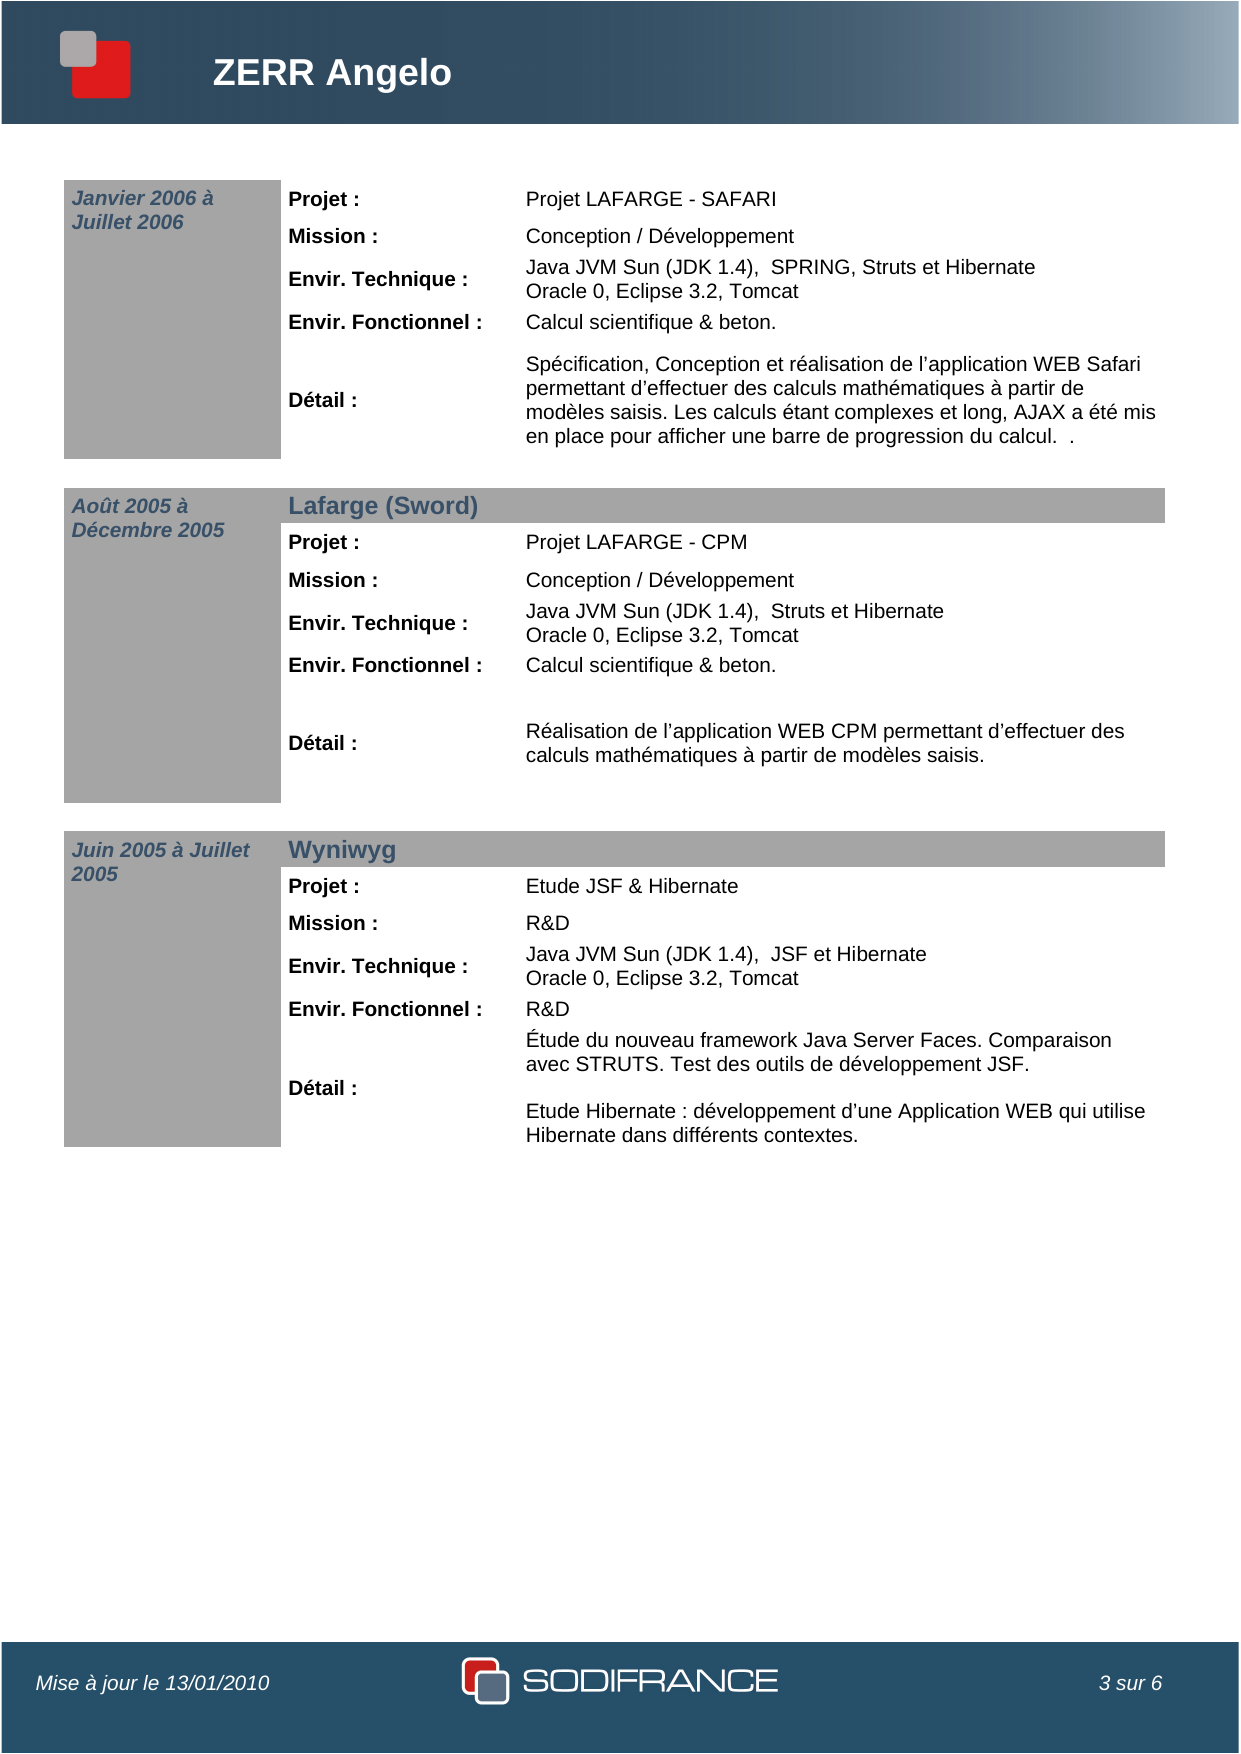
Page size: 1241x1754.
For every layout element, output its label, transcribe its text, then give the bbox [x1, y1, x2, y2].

table_header Juin 2005 à Juillet 2005 [64, 831, 281, 1147]
table_cell Mission : [281, 218, 518, 255]
table_cell Envir. Technique : [281, 599, 518, 646]
table_cell Envir. Fonctionnel : [281, 646, 518, 684]
table_cell Etude JSF & Hibernate [518, 867, 1165, 904]
table_cell Détail : [281, 1028, 518, 1147]
table_cell Projet : [281, 867, 518, 904]
table_cell Envir. Fonctionnel : [281, 990, 518, 1027]
table_cell Calcul scientifique & beton. [518, 646, 1165, 684]
table_cell Spécification, Conception et réalisation de l’application WEB Safari permettant d’effectuer des calculs mathématiques à partir de modèles saisis. Les calculs étant complexes et long, AJAX a été mis en place pour afficher une barre de progression du calcul. . [518, 340, 1165, 459]
table_cell Projet : [281, 524, 518, 561]
table_cell Envir. Fonctionnel : [281, 303, 518, 340]
picture [1, 1, 1239, 124]
table_cell Projet : [281, 180, 518, 217]
picture [1, 1642, 1239, 1753]
table_cell Projet LAFARGE - CPM [518, 524, 1165, 561]
table_cell Calcul scientifique & beton. [518, 303, 1165, 340]
table_cell Détail : [281, 684, 518, 803]
table_header Janvier 2006 à Juillet 2006 [64, 180, 281, 459]
table_cell Projet LAFARGE - SAFARI [518, 180, 1165, 217]
table_cell Réalisation de l’application WEB CPM permettant d’effectuer des calculs mathématiques à partir de modèles saisis. [518, 684, 1165, 803]
table_cell Envir. Technique : [281, 942, 518, 990]
table_cell R&D [518, 990, 1165, 1027]
table_cell Mission : [281, 905, 518, 942]
table_cell Envir. Technique : [281, 255, 518, 303]
table_header Lafarge (Sword) [281, 488, 1165, 523]
table_cell Étude du nouveau framework Java Server Faces. Comparaison avec STRUTS. Test des outils de développement JSF. Etude Hibernate : développement d’une Application WEB qui utilise Hibernate dans différents contextes. [518, 1028, 1165, 1147]
table_cell Mission : [281, 561, 518, 598]
table_cell R&D [518, 905, 1165, 942]
table_cell Java JVM Sun (JDK 1.4), Struts et Hibernate Oracle 0, Eclipse 3.2, Tomcat [518, 599, 1165, 646]
table_header Août 2005 à Décembre 2005 [64, 488, 281, 803]
table_cell Conception / Développement [518, 561, 1165, 598]
table_header Wyniwyg [281, 831, 1165, 867]
table_cell Java JVM Sun (JDK 1.4), SPRING, Struts et Hibernate Oracle 0, Eclipse 3.2, Tomcat [518, 255, 1165, 303]
table_cell Java JVM Sun (JDK 1.4), JSF et Hibernate Oracle 0, Eclipse 3.2, Tomcat [518, 942, 1165, 990]
table_cell Détail : [281, 340, 518, 459]
table_cell Conception / Développement [518, 218, 1165, 255]
